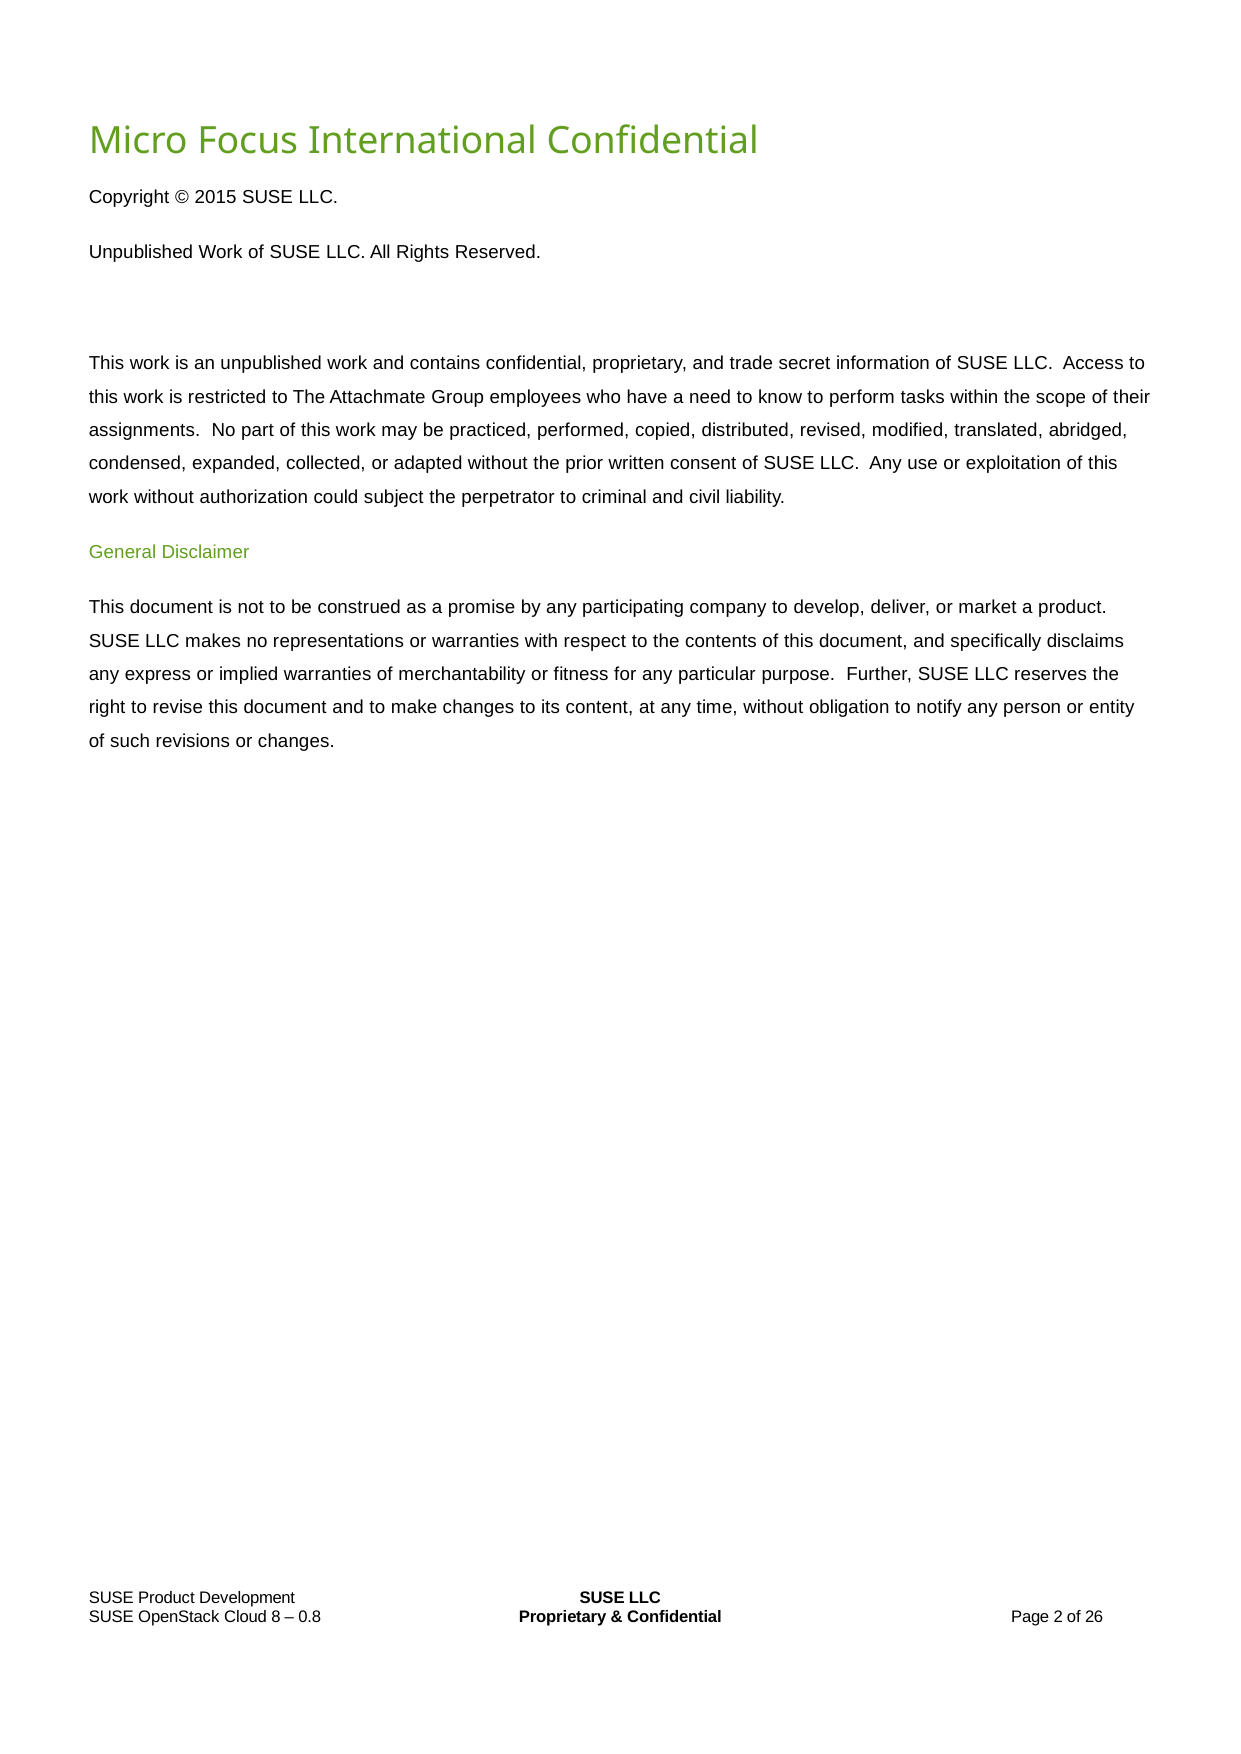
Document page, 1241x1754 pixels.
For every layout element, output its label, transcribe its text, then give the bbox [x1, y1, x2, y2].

title Copyright © 2015 SUSE LLC. [88, 177, 1152, 210]
title General Disclaimer [88, 532, 1152, 565]
title This work is an unpublished work and contains confidential, proprietary, and trade secret information of SUSE LLC. Access to this work is restricted to The Attachmate Group employees who have a need to know to perform tasks within the scope of their assignments. No part of this work may be practiced, performed, copied, distributed, revised, modified, translated, abridged, condensed, expanded, collected, or adapted without the prior written consent of SUSE LLC. Any use or exploitation of this work without authorization could subject the perpetrator to criminal and civil liability. [88, 343, 1152, 510]
subtitle Micro Focus International Confidential [88, 113, 1152, 164]
title Unpublished Work of SUSE LLC. All Rights Reserved. [88, 232, 1152, 266]
title This document is not to be construed as a promise by any participating company to develop, deliver, or market a product. SUSE LLC makes no representations or warranties with respect to the contents of this document, and specifically disclaims any express or implied warranties of merchantability or fitness for any particular purpose. Further, SUSE LLC reserves the right to revise this document and to make changes to its content, at any time, without obligation to notify any person or entity of such revisions or changes. [88, 587, 1152, 754]
